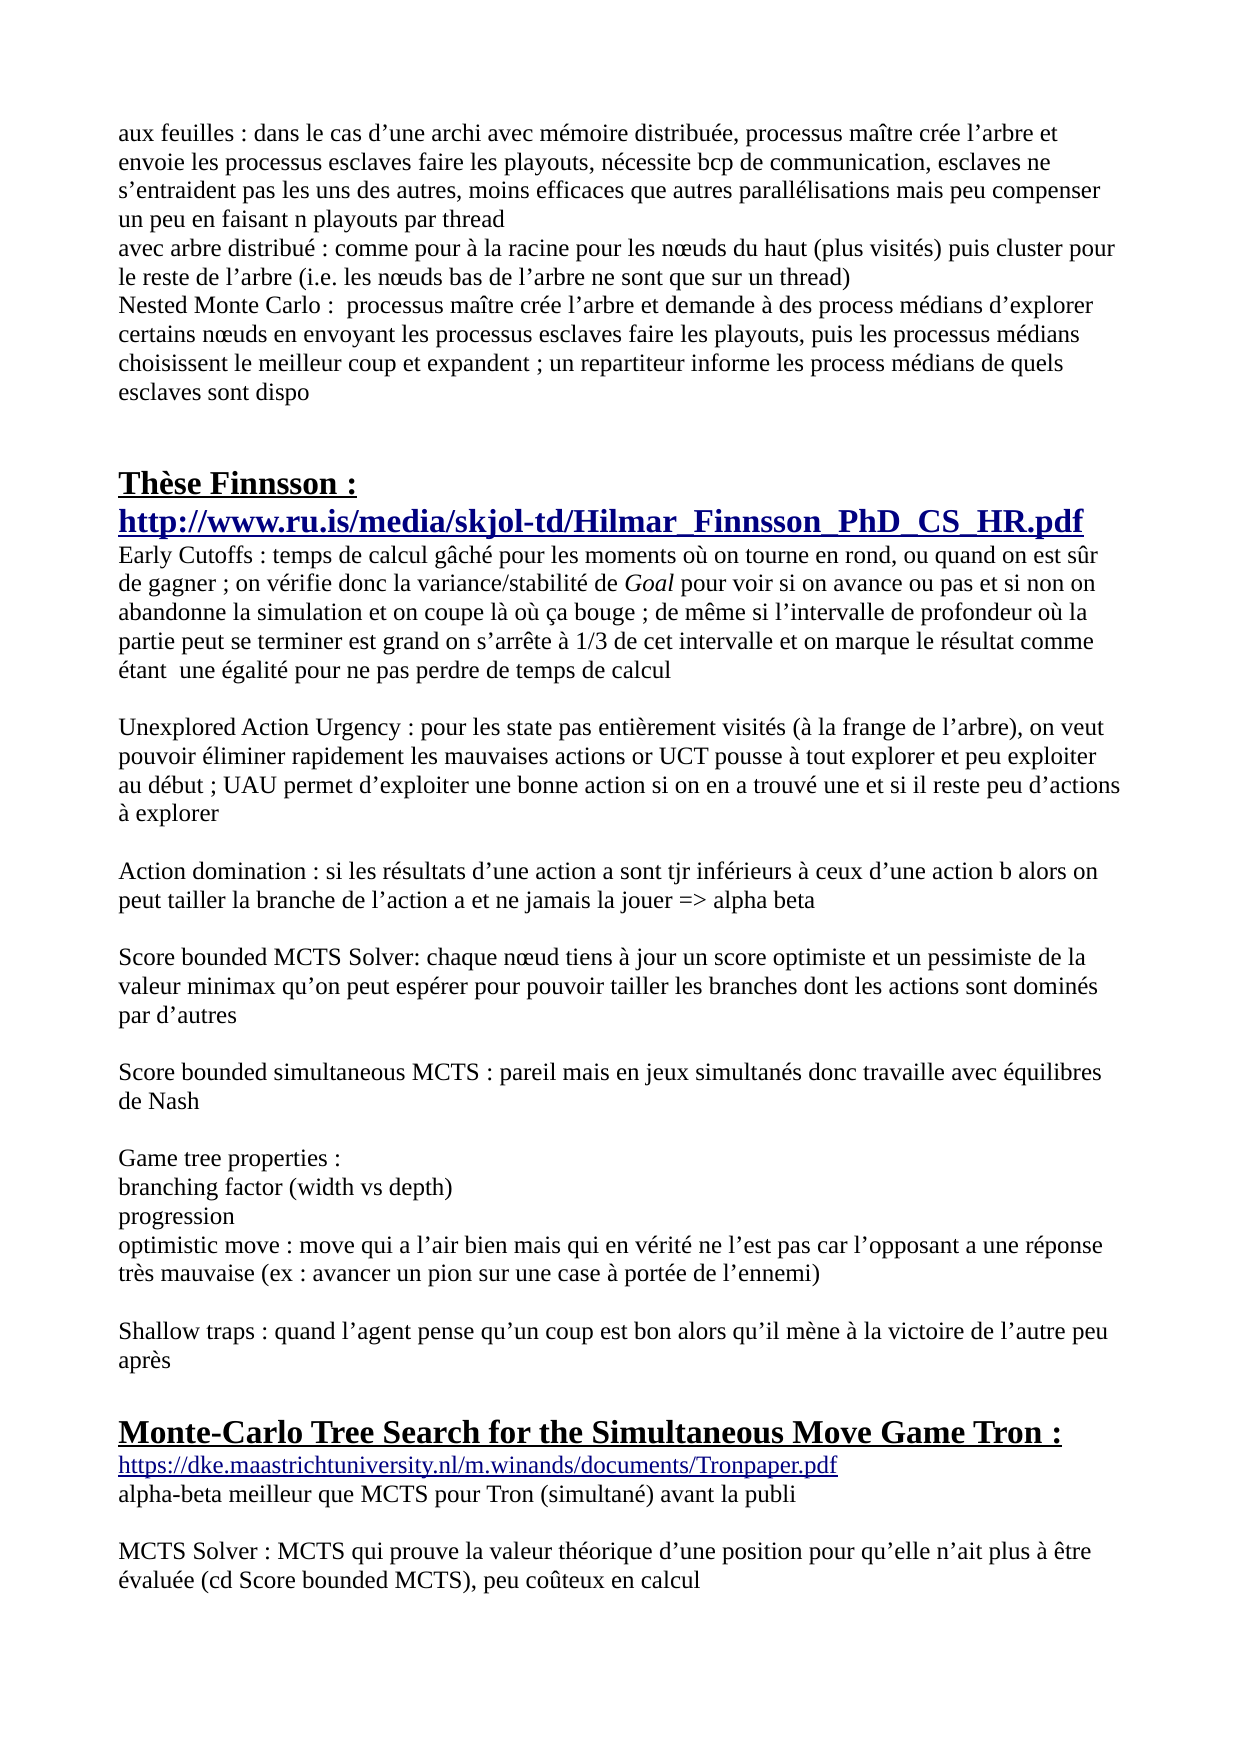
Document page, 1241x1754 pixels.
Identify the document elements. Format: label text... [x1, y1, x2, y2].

text Game tree properties : [118, 1143, 1122, 1172]
text https://dke.maastrichtuniversity.nl/m.winands/documents/Tronpaper.pdf [118, 1450, 1122, 1479]
text progression [118, 1201, 1122, 1230]
text alpha-beta meilleur que MCTS pour Tron (simultané) avant la publi [118, 1479, 1122, 1508]
text http://www.ru.is/media/skjol-td/Hilmar_Finnsson_PhD_CS_HR.pdf [118, 501, 1122, 540]
text Unexplored Action Urgency : pour les state pas entièrement visités (à la frange de l’arbre), on veut pouvoir éliminer rapidement les mauvaises actions or UCT pousse à tout explorer et peu exploiter au début ; UAU permet d’exploiter une bonne action si on en a trouvé une et si il reste peu d’actions à explorer [118, 712, 1122, 827]
text branching factor (width vs depth) [118, 1172, 1122, 1201]
text Nested Monte Carlo : processus maître crée l’arbre et demande à des process médians d’explorer certains nœuds en envoyant les processus esclaves faire les playouts, puis les processus médians choisissent le meilleur coup et expandent ; un repartiteur informe les process médians de quels esclaves sont dispo [118, 291, 1122, 406]
text Score bounded simultaneous MCTS : pareil mais en jeux simultanés donc travaille avec équilibres de Nash [118, 1057, 1122, 1115]
text Shallow traps : quand l’agent pense qu’un coup est bon alors qu’il mène à la victoire de l’autre peu après [118, 1316, 1122, 1373]
text avec arbre distribué : comme pour à la racine pour les nœuds du haut (plus visités) puis cluster pour le reste de l’arbre (i.e. les nœuds bas de l’arbre ne sont que sur un thread) [118, 233, 1122, 291]
text optimistic move : move qui a l’air bien mais qui en vérité ne l’est pas car l’opposant a une réponse très mauvaise (ex : avancer un pion sur une case à portée de l’ennemi) [118, 1230, 1122, 1287]
text aux feuilles : dans le cas d’une archi avec mémoire distribuée, processus maître crée l’arbre et envoie les processus esclaves faire les playouts, nécessite bcp de communication, esclaves ne s’entraident pas les uns des autres, moins efficaces que autres parallélisations mais peu compenser un peu en faisant n playouts par thread [118, 118, 1122, 233]
text Early Cutoffs : temps de calcul gâché pour les moments où on tourne en rond, ou quand on est sûr de gagner ; on vérifie donc la variance/stabilité de Goal pour voir si on avance ou pas et si non on abandonne la simulation et on coupe là où ça bouge ; de même si l’intervalle de profondeur où la partie peut se terminer est grand on s’arrête à 1/3 de cet intervalle et on marque le résultat comme étant une égalité pour ne pas perdre de temps de calcul [118, 540, 1122, 683]
text Score bounded MCTS Solver: chaque nœud tiens à jour un score optimiste et un pessimiste de la valeur minimax qu’on peut espérer pour pouvoir tailler les branches dont les actions sont dominés par d’autres [118, 942, 1122, 1028]
text MCTS Solver : MCTS qui prouve la valeur théorique d’une position pour qu’elle n’ait plus à être évaluée (cd Score bounded MCTS), peu coûteux en calcul [118, 1536, 1122, 1594]
text Action domination : si les résultats d’une action a sont tjr inférieurs à ceux d’une action b alors on peut tailler la branche de l’action a et ne jamais la jouer => alpha beta [118, 856, 1122, 913]
text Thèse Finnsson : [118, 463, 1122, 501]
text Monte-Carlo Tree Search for the Simultaneous Move Game Tron : [118, 1412, 1122, 1450]
